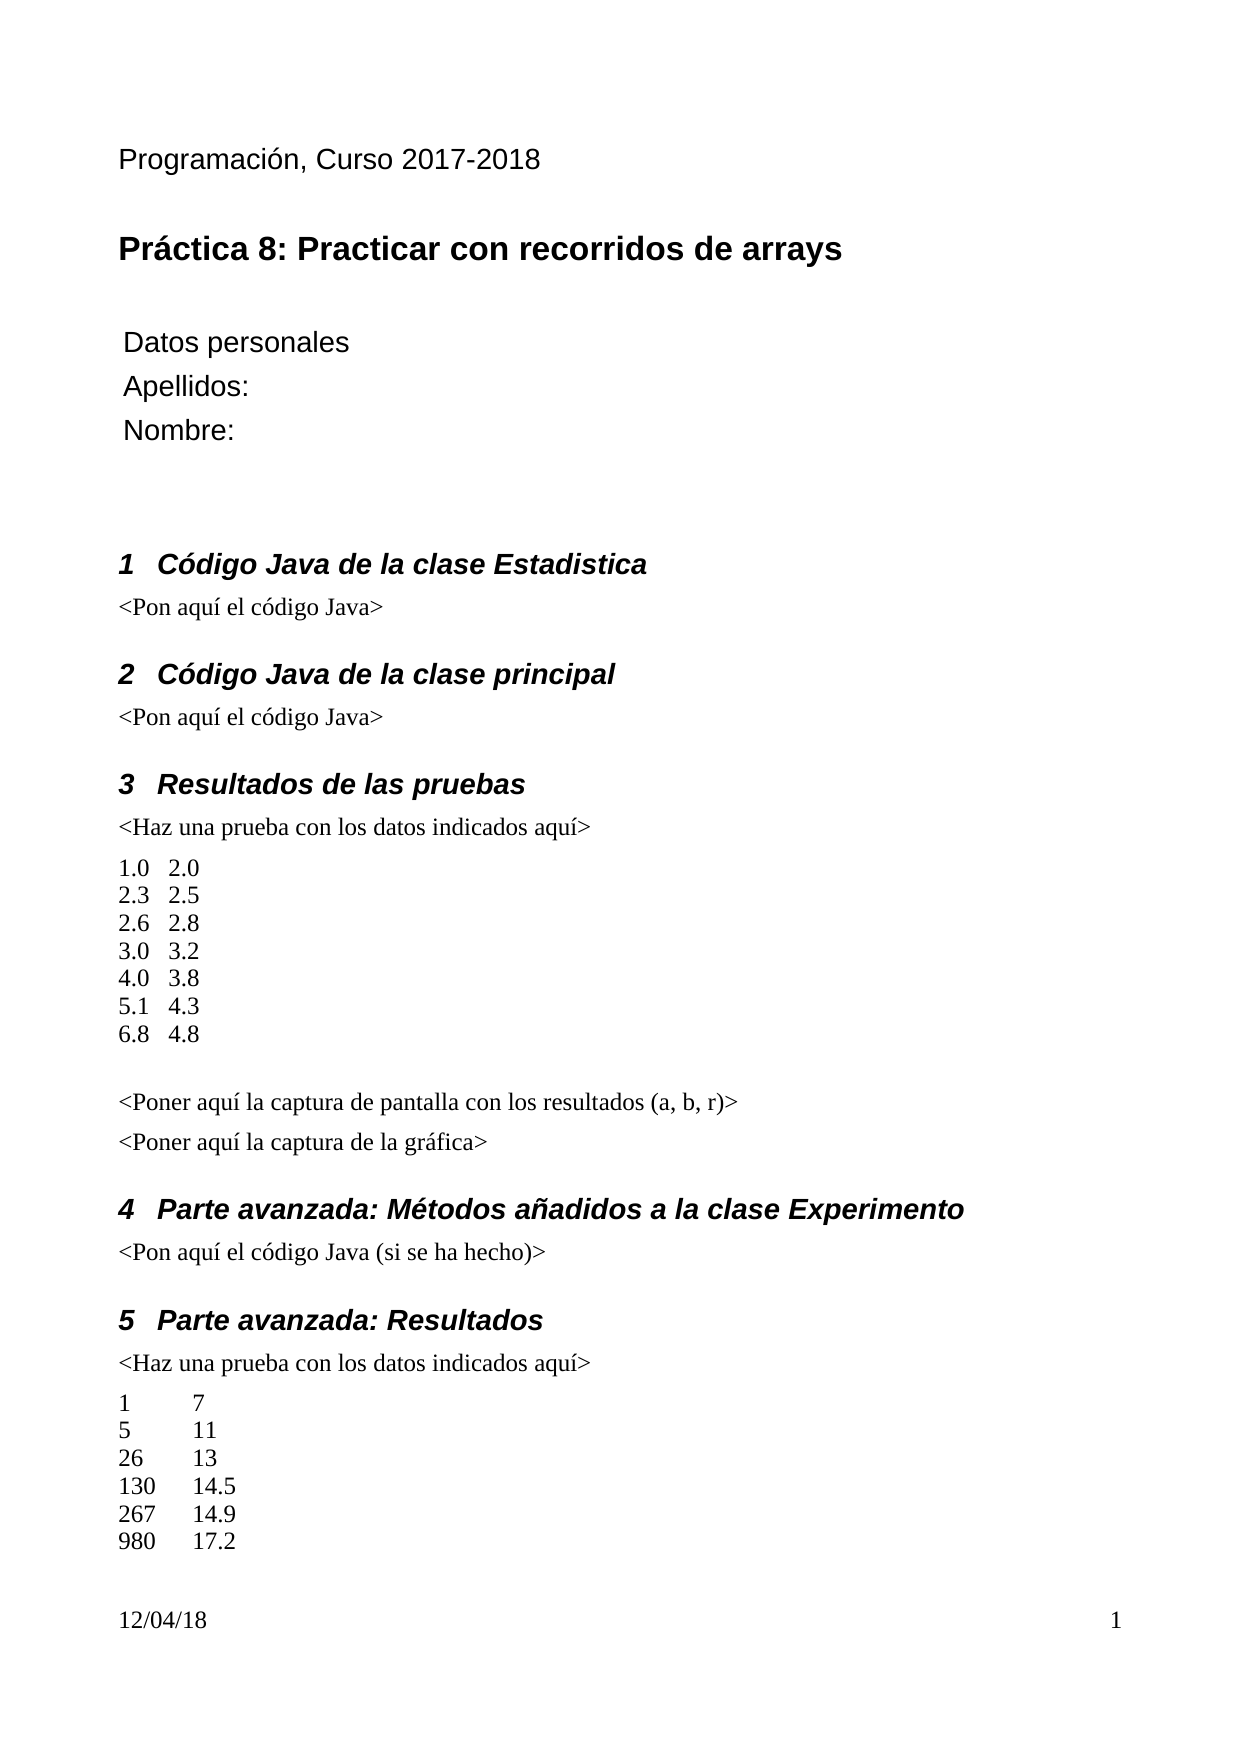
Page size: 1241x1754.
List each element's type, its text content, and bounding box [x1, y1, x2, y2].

table_cell Nombre: [117, 409, 269, 453]
text 2.6 2.8 [118, 909, 1122, 937]
table_cell [269, 409, 1122, 453]
text <Pon aquí el código Java> [118, 703, 1122, 731]
subtitle Parte avanzada: Métodos añadidos a la clase Experimento [118, 1193, 1122, 1226]
text 1 7 [118, 1389, 1122, 1417]
text 2.3 2.5 [118, 881, 1122, 909]
subtitle Resultados de las pruebas [118, 768, 1122, 801]
text 5 11 [118, 1417, 1122, 1444]
text 980 17.2 [118, 1527, 1122, 1555]
table_cell [269, 365, 1122, 408]
text <Poner aquí la captura de pantalla con los resultados (a, b, r)> [118, 1088, 1122, 1116]
text <Haz una prueba con los datos indicados aquí> [118, 813, 1122, 841]
text 267 14.9 [118, 1500, 1122, 1527]
subtitle Código Java de la clase Estadistica [118, 548, 1122, 580]
text 5.1 4.3 [118, 992, 1122, 1020]
text 6.8 4.8 [118, 1020, 1122, 1048]
text 4.0 3.8 [118, 964, 1122, 992]
table_header Datos personales [117, 320, 1122, 364]
table_cell Apellidos: [117, 365, 269, 408]
text <Pon aquí el código Java (si se ha hecho)> [118, 1238, 1122, 1266]
text 130 14.5 [118, 1472, 1122, 1500]
text 26 13 [118, 1444, 1122, 1472]
subtitle Práctica 8: Practicar con recorridos de arrays [118, 230, 1122, 268]
text 1.0 2.0 [118, 854, 1122, 881]
text <Poner aquí la captura de la gráfica> [118, 1128, 1122, 1156]
subtitle Parte avanzada: Resultados [118, 1303, 1122, 1336]
text 3.0 3.2 [118, 937, 1122, 964]
text <Haz una prueba con los datos indicados aquí> [118, 1349, 1122, 1376]
subtitle Código Java de la clase principal [118, 658, 1122, 691]
text <Pon aquí el código Java> [118, 593, 1122, 621]
